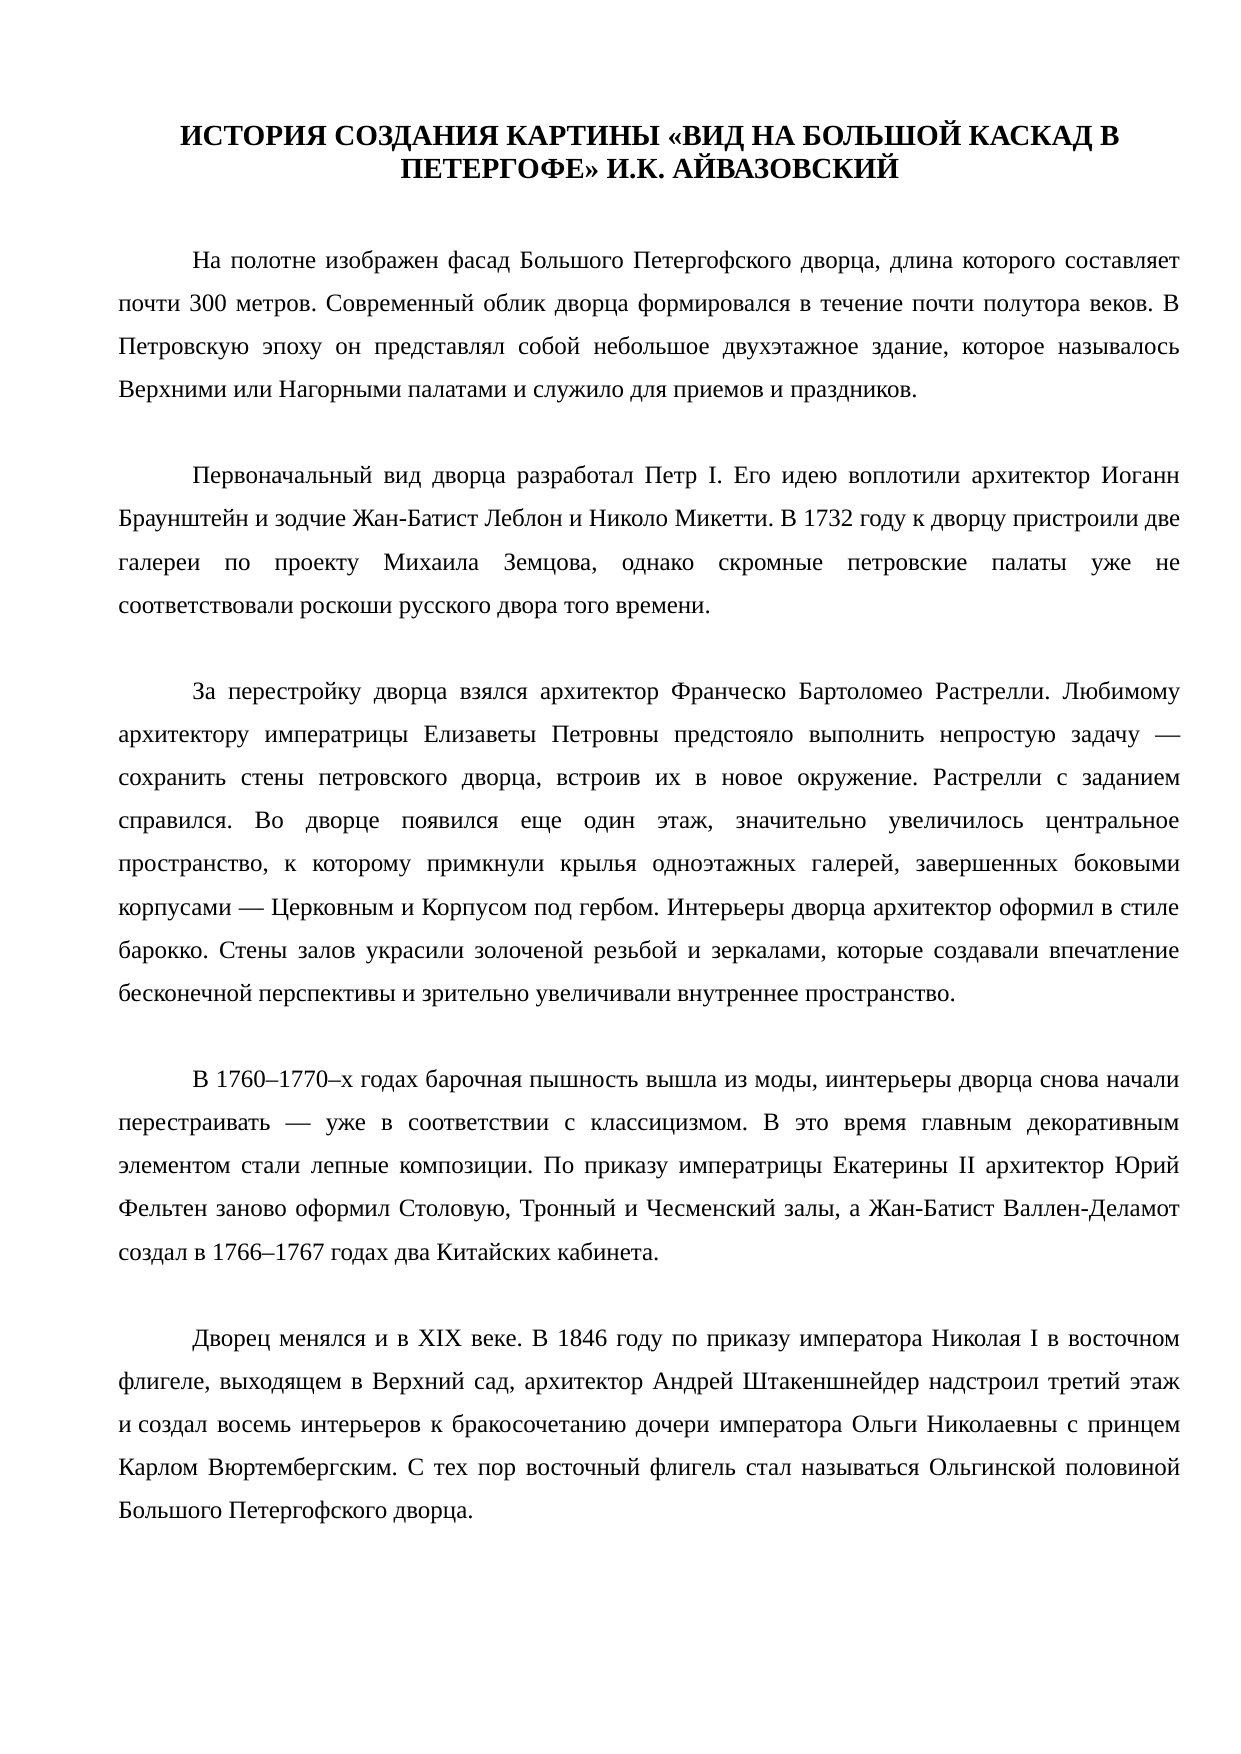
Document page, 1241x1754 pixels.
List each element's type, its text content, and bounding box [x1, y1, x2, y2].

text Первоначальный вид дворца разработал Петр I. Его идею воплотили архитектор Иоганн Браунштейн и зодчие Жан-Батист Леблон и Николо Микетти. В 1732 году к дворцу пристроили две галереи по проекту Михаила Земцова, однако скромные петровские палаты уже не соответствовали роскоши русского двора того времени. [118, 417, 1181, 618]
text В 1760–1770–х годах барочная пышность вышла из моды, иинтерьеры дворца снова начали перестраивать — уже в соответствии с классицизмом. В это время главным декоративным элементом стали лепные композиции. По приказу императрицы Екатерины II архитектор Юрий Фельтен заново оформил Столовую, Тронный и Чесменский залы, а Жан-Батист Валлен-Деламот создал в 1766–1767 годах два Китайских кабинета. [118, 1021, 1181, 1265]
text Дворец менялся и в XIX веке. В 1846 году по приказу императора Николая I в восточном флигеле, выходящем в Верхний сад, архитектор Андрей Штакеншнейдер надстроил третий этаж и создал восемь интерьеров к бракосочетанию дочери императора Ольги Николаевны с принцем Карлом Вюртембергским. С тех пор восточный флигель стал называться Ольгинской половиной Большого Петергофского дворца. [118, 1280, 1181, 1524]
subtitle ИСТОРИЯ СОЗДАНИЯ КАРТИНЫ «ВИД НА БОЛЬШОЙ КАСКАД В ПЕТЕРГОФЕ» И.К. АЙВАЗОВСКИЙ [118, 118, 1181, 185]
text За перестройку дворца взялся архитектор Франческо Бартоломео Растрелли. Любимому архитектору императрицы Елизаветы Петровны предстояло выполнить непростую задачу — сохранить стены петровского дворца, встроив их в новое окружение. Растрелли с заданием справился. Во дворце появился еще один этаж, значительно увеличилось центральное пространство, к которому примкнули крылья одноэтажных галерей, завершенных боковыми корпусами — Церковным и Корпусом под гербом. Интерьеры дворца архитектор оформил в стиле барокко. Стены залов украсили золоченой резьбой и зеркалами, которые создавали впечатление бесконечной перспективы и зрительно увеличивали внутреннее пространство. [118, 633, 1181, 1007]
text На полотне изображен фасад Большого Петергофского дворца, длина которого составляет почти 300 метров. Современный облик дворца формировался в течение почти полутора веков. В Петровскую эпоху он представлял собой небольшое двухэтажное здание, которое называлось Верхними или Нагорными палатами и служило для приемов и праздников. [118, 245, 1181, 403]
